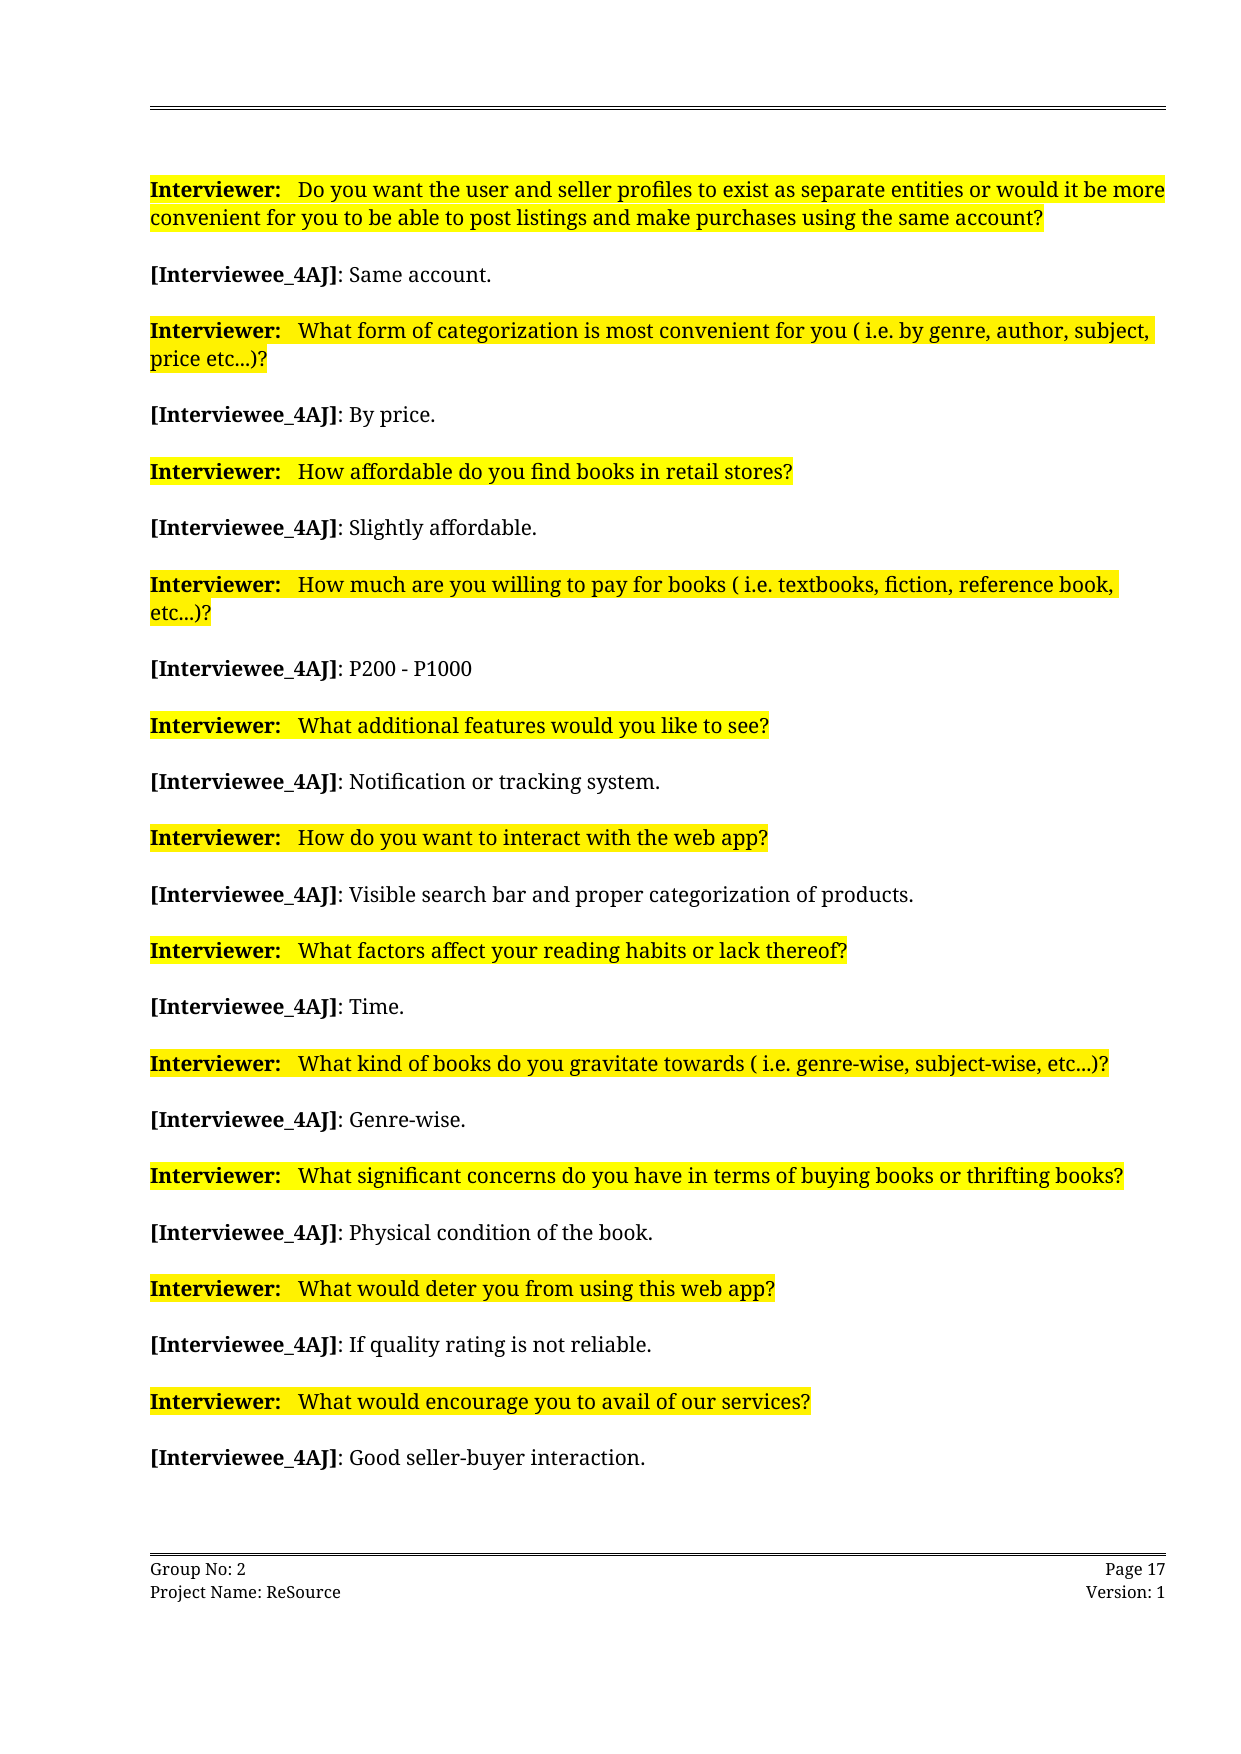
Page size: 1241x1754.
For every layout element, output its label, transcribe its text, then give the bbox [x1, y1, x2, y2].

text [Interviewee_4AJ]: Time. [150, 992, 1166, 1021]
text Interviewer: Do you want the user and seller profiles to exist as separate entities or would it be more convenient for you to be able to post listings and make purchases using the same account? [150, 175, 1166, 232]
text [Interviewee_4AJ]: Same account. [150, 260, 1166, 288]
text [Interviewee_4AJ]: Genre-wise. [150, 1105, 1166, 1133]
text [Interviewee_4AJ]: Notification or tracking system. [150, 767, 1166, 795]
text Interviewer: How much are you willing to pay for books ( i.e. textbooks, fiction, reference book, etc...)? [150, 570, 1166, 626]
text [Interviewee_4AJ]: P200 - P1000 [150, 654, 1166, 682]
text [Interviewee_4AJ]: Slightly affordable. [150, 513, 1166, 542]
text [Interviewee_4AJ]: Good seller-buyer interaction. [150, 1443, 1166, 1471]
text Interviewer: What would encourage you to avail of our services? [150, 1387, 1166, 1415]
text [Interviewee_4AJ]: Visible search bar and proper categorization of products. [150, 880, 1166, 908]
text Interviewer: What factors affect your reading habits or lack thereof? [150, 936, 1166, 964]
text Interviewer: What additional features would you like to see? [150, 711, 1166, 739]
text Interviewer: How do you want to interact with the web app? [150, 823, 1166, 852]
text Interviewer: What form of categorization is most convenient for you ( i.e. by genre, author, subject, price etc...)? [150, 316, 1166, 373]
text [Interviewee_4AJ]: Physical condition of the book. [150, 1218, 1166, 1246]
text Interviewer: How affordable do you find books in retail stores? [150, 457, 1166, 485]
text [Interviewee_4AJ]: If quality rating is not reliable. [150, 1330, 1166, 1358]
text Interviewer: What significant concerns do you have in terms of buying books or thrifting books? [150, 1162, 1166, 1190]
text [Interviewee_4AJ]: By price. [150, 401, 1166, 429]
text Interviewer: What would deter you from using this web app? [150, 1274, 1166, 1302]
text Interviewer: What kind of books do you gravitate towards ( i.e. genre-wise, subject-wise, etc...)? [150, 1049, 1166, 1077]
